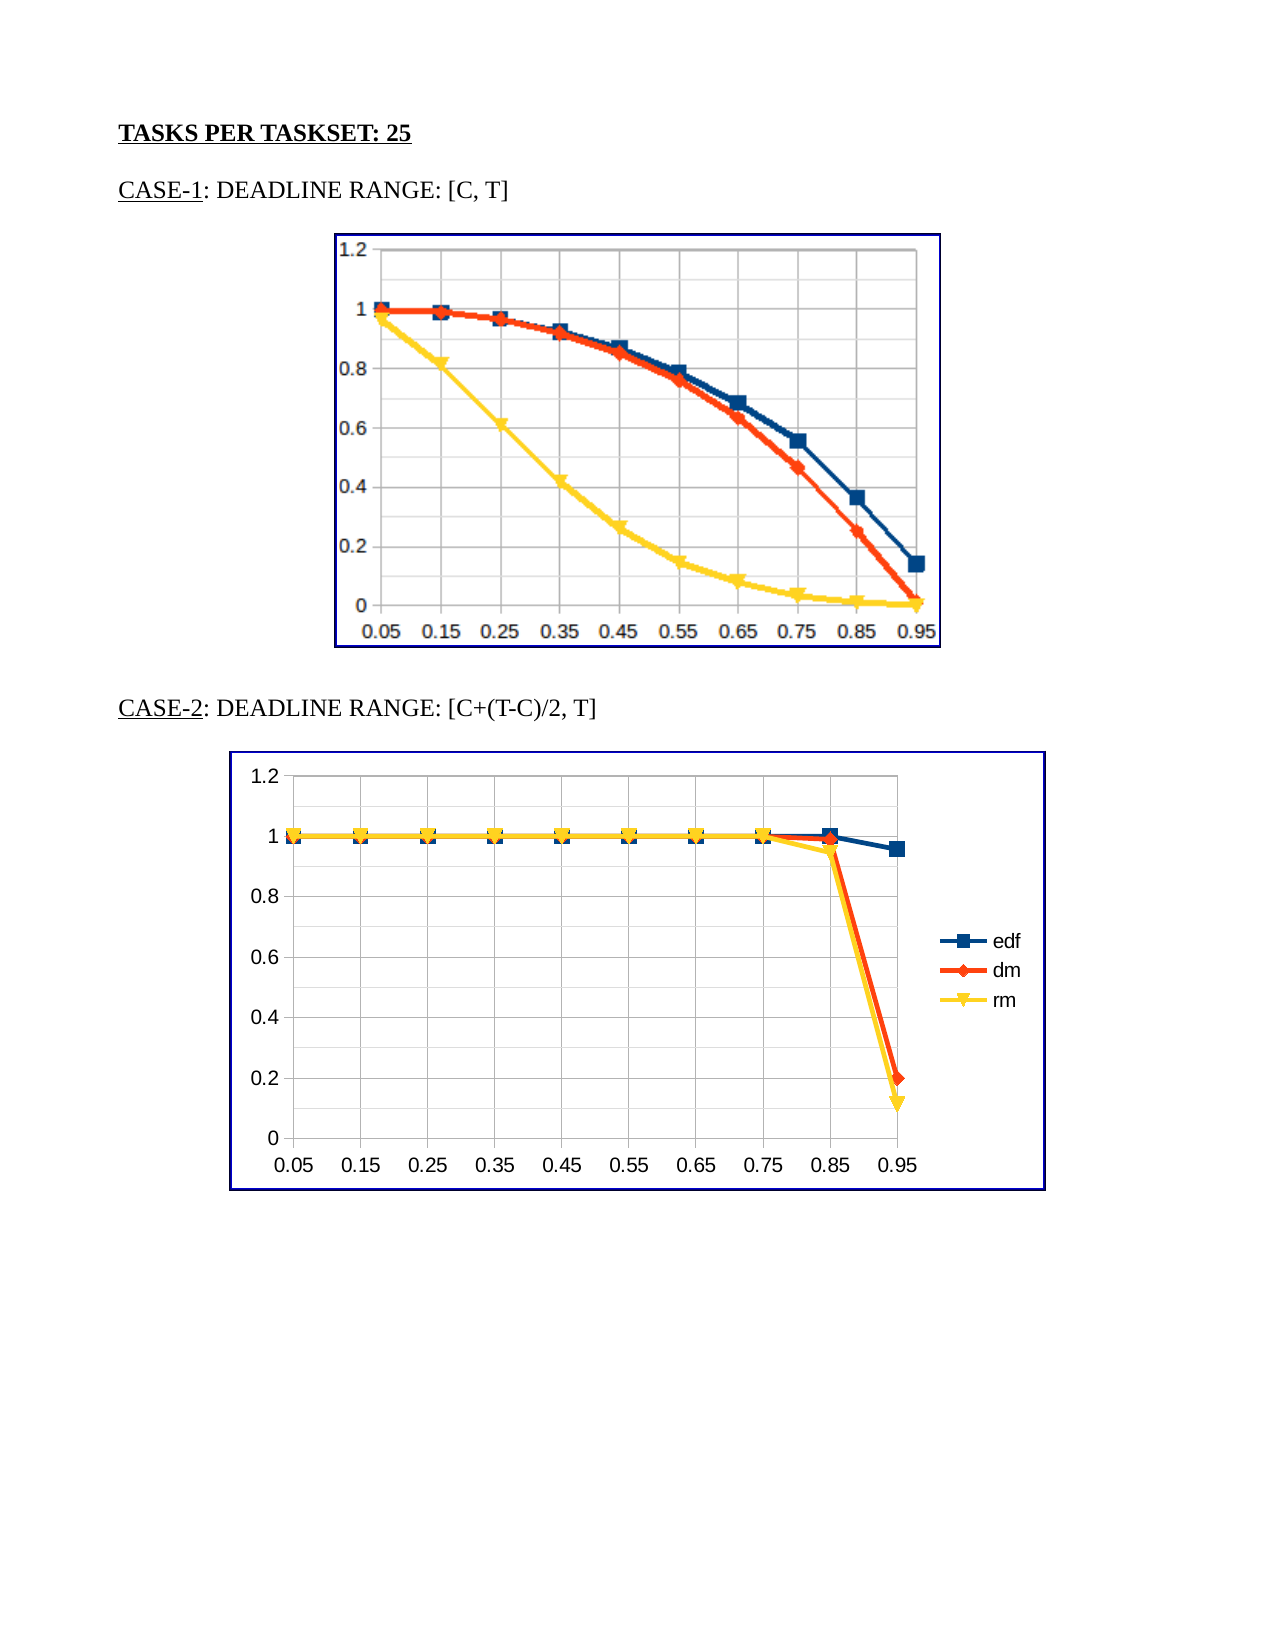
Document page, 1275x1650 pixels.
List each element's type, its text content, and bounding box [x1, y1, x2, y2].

text TASKS PER TASKSET: 25 [118, 118, 1157, 147]
text CASE-2: DEADLINE RANGE: [C+(T-C)/2, T] [118, 693, 1157, 722]
text CASE-1: DEADLINE RANGE: [C, T] [118, 176, 1157, 204]
picture [339, 238, 936, 643]
